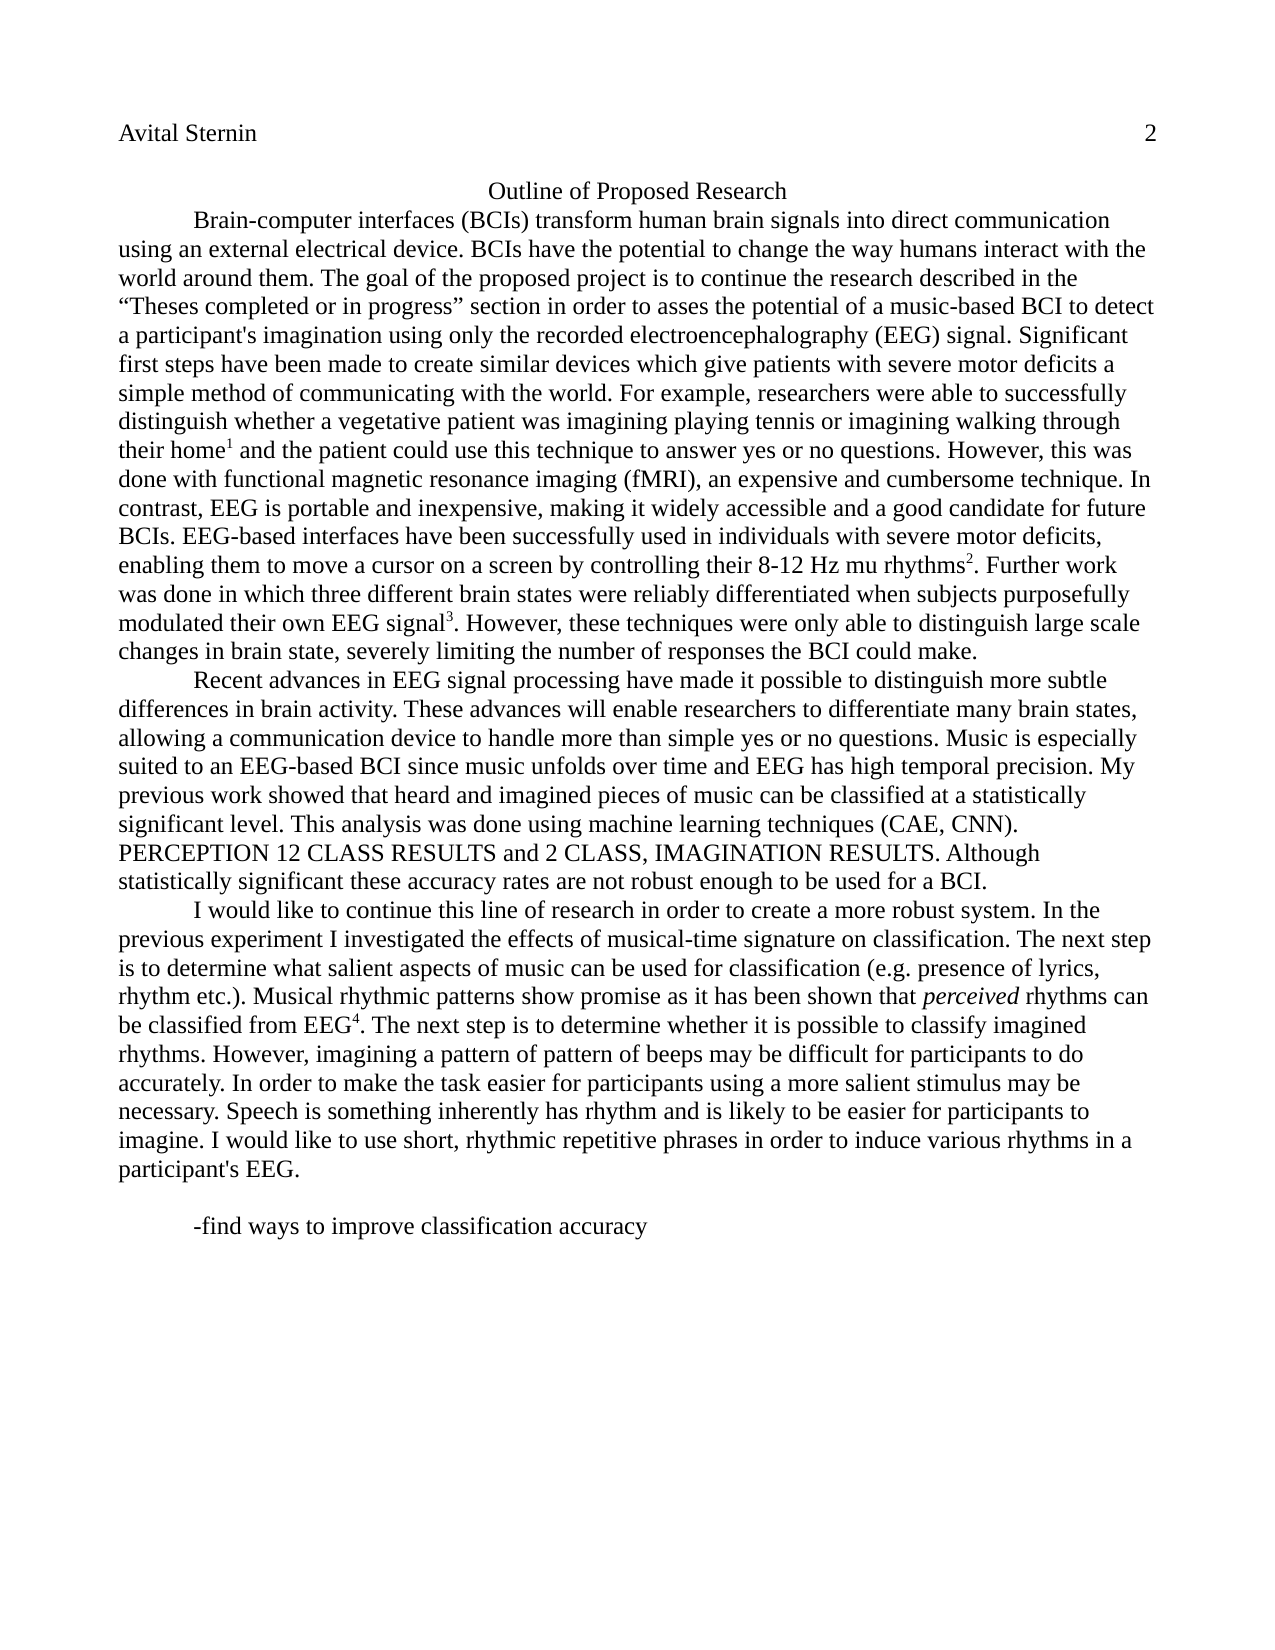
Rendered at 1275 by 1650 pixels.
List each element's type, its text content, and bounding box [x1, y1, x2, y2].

text -find ways to improve classification accuracy [118, 1211, 1157, 1240]
text Recent advances in EEG signal processing have made it possible to distinguish more subtle differences in brain activity. These advances will enable researchers to differentiate many brain states, allowing a communication device to handle more than simple yes or no questions. Music is especially suited to an EEG-based BCI since music unfolds over time and EEG has high temporal precision. My previous work showed that heard and imagined pieces of music can be classified at a statistically significant level. This analysis was done using machine learning techniques (CAE, CNN). PERCEPTION 12 CLASS RESULTS and 2 CLASS, IMAGINATION RESULTS. Although statistically significant these accuracy rates are not robust enough to be used for a BCI. [118, 665, 1157, 895]
text I would like to continue this line of research in order to create a more robust system. In the previous experiment I investigated the effects of musical-time signature on classification. The next step is to determine what salient aspects of music can be used for classification (e.g. presence of lyrics, rhythm etc.). Musical rhythmic patterns show promise as it has been shown that perceived rhythms can be classified from EEG4.⁠ The next step is to determine whether it is possible to classify imagined rhythms. However, imagining a pattern of pattern of beeps may be difficult for participants to do accurately. In order to make the task easier for participants using a more salient stimulus may be necessary. Speech is something inherently has rhythm and is likely to be easier for participants to imagine. I would like to use short, rhythmic repetitive phrases in order to induce various rhythms in a participant's EEG. [118, 895, 1157, 1183]
text Outline of Proposed Research [118, 176, 1157, 205]
text Brain-computer interfaces (BCIs) transform human brain signals into direct communication using an external electrical device. BCIs have the potential to change the way humans interact with the world around them. The goal of the proposed project is to continue the research described in the “Theses completed or in progress” section in order to asses the potential of a music-based BCI to detect a participant's imagination using only the recorded electroencephalography (EEG) signal. Significant first steps have been made to create similar devices which give patients with severe motor deficits a simple method of communicating with the world. For example, researchers were able to successfully distinguish whether a vegetative patient was imagining playing tennis or imagining walking through their home1⁠ and the patient could use this technique to answer yes or no questions. However, this was done with functional magnetic resonance imaging (fMRI), an expensive and cumbersome technique. In contrast, EEG is portable and inexpensive, making it widely accessible and a good candidate for future BCIs. EEG-based interfaces have been successfully used in individuals with severe motor deficits, enabling them to move a cursor on a screen by controlling their 8-12 Hz mu rhythms2⁠. Further work was done in which three different brain states were reliably differentiated when subjects purposefully modulated their own EEG signal3⁠. However, these techniques were only able to distinguish large scale changes in brain state, severely limiting the number of responses the BCI could make. [118, 205, 1157, 665]
